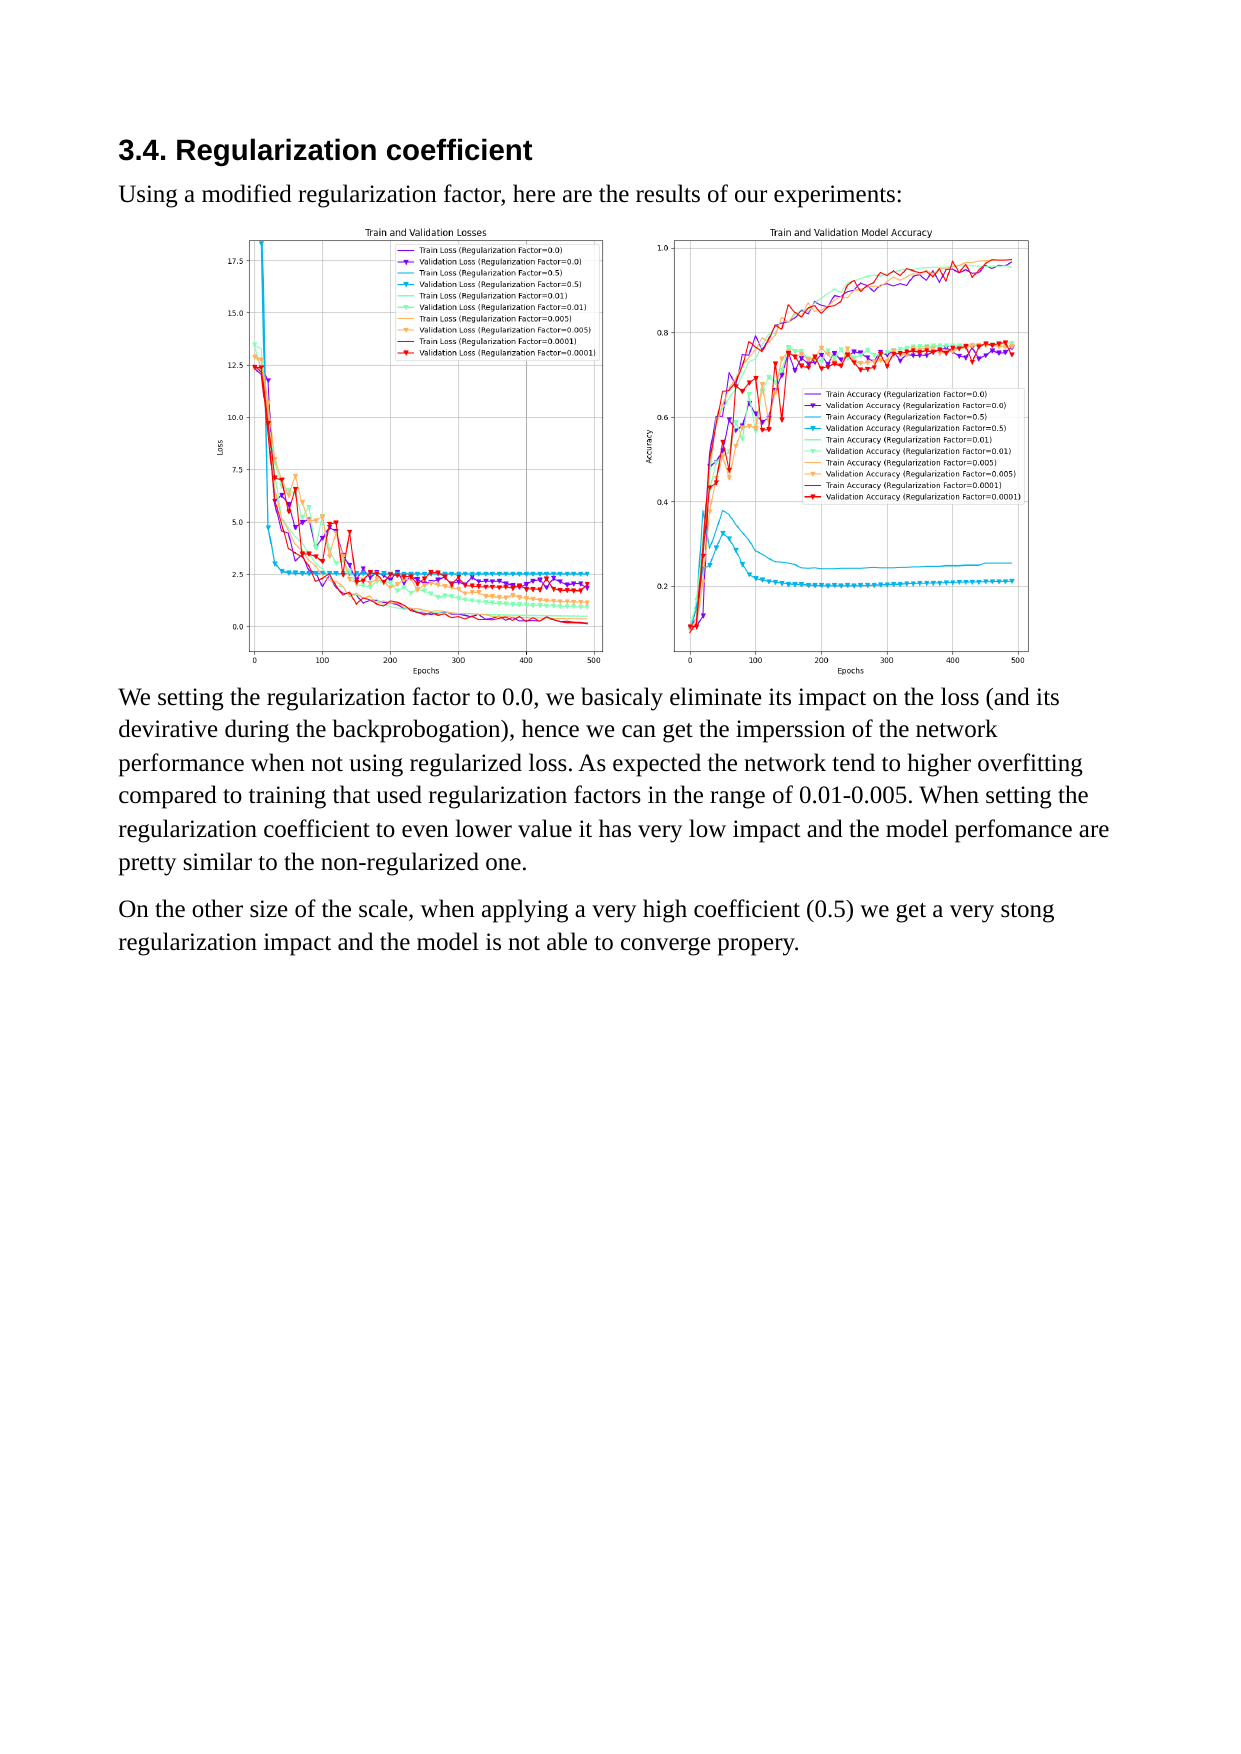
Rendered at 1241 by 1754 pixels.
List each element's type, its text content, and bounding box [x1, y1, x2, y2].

picture [211, 226, 1039, 678]
text On the other size of the scale, when applying a very high coefficient (0.5) we get a very stong regularization impact and the model is not able to converge propery. [118, 894, 1122, 956]
text Using a modified regularization factor, here are the results of our experiments: [118, 179, 1122, 208]
text We setting the regularization factor to 0.0, we basicaly eliminate its impact on the loss (and its devirative during the backprobogation), hence we can get the imperssion of the network performance when not using regularized loss. As expected the network tend to higher overfitting compared to training that used regularization factors in the range of 0.01-0.005. When setting the regularization coefficient to even lower value it has very low impact and the model perfomance are pretty similar to the non-regularized one. [118, 227, 1122, 875]
subtitle 3.4. Regularization coefficient [118, 133, 1122, 166]
